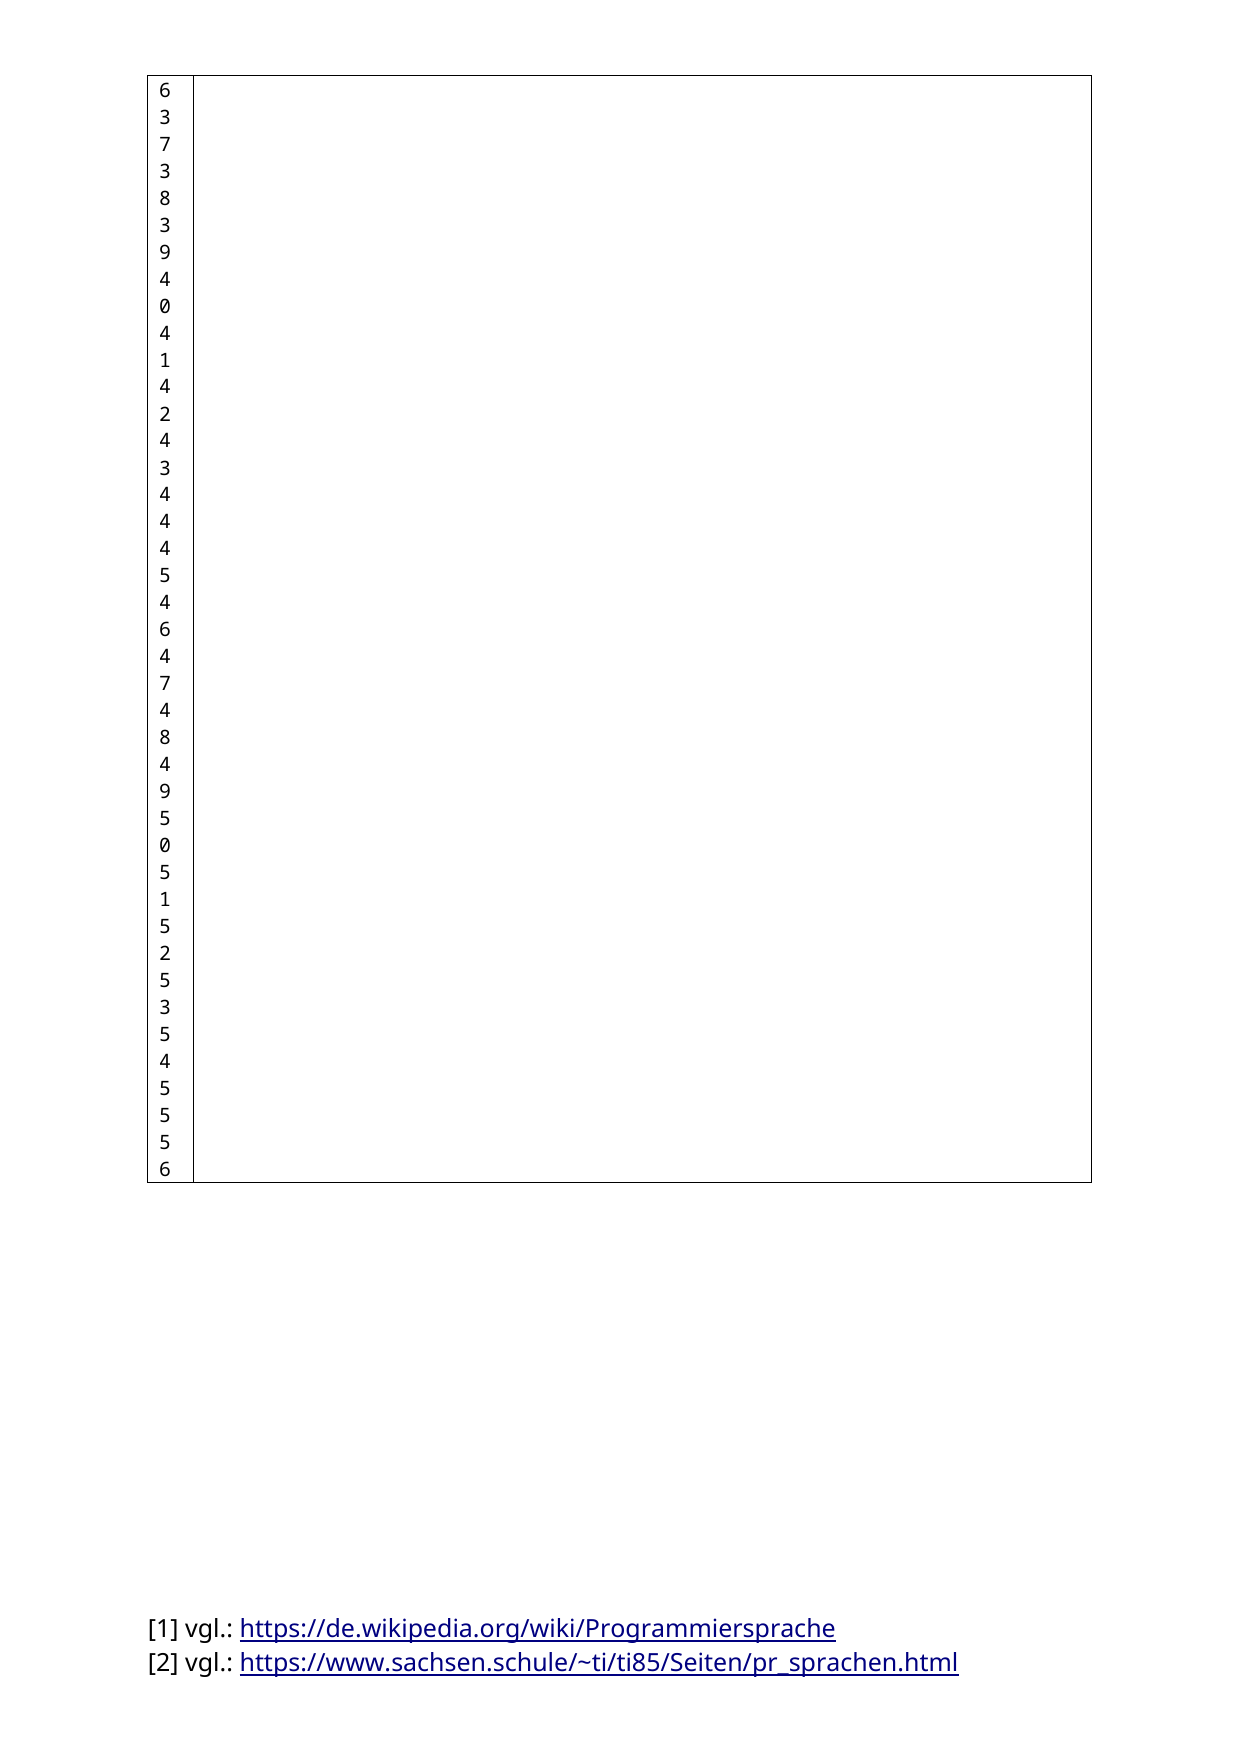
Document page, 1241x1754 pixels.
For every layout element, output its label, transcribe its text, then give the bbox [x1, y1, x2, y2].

table_header 6 37 38 39 40 41 42 43 44 45 46 47 48 49 50 51 52 53 54 55 56 [148, 76, 193, 1182]
table_header [194, 76, 1091, 1182]
